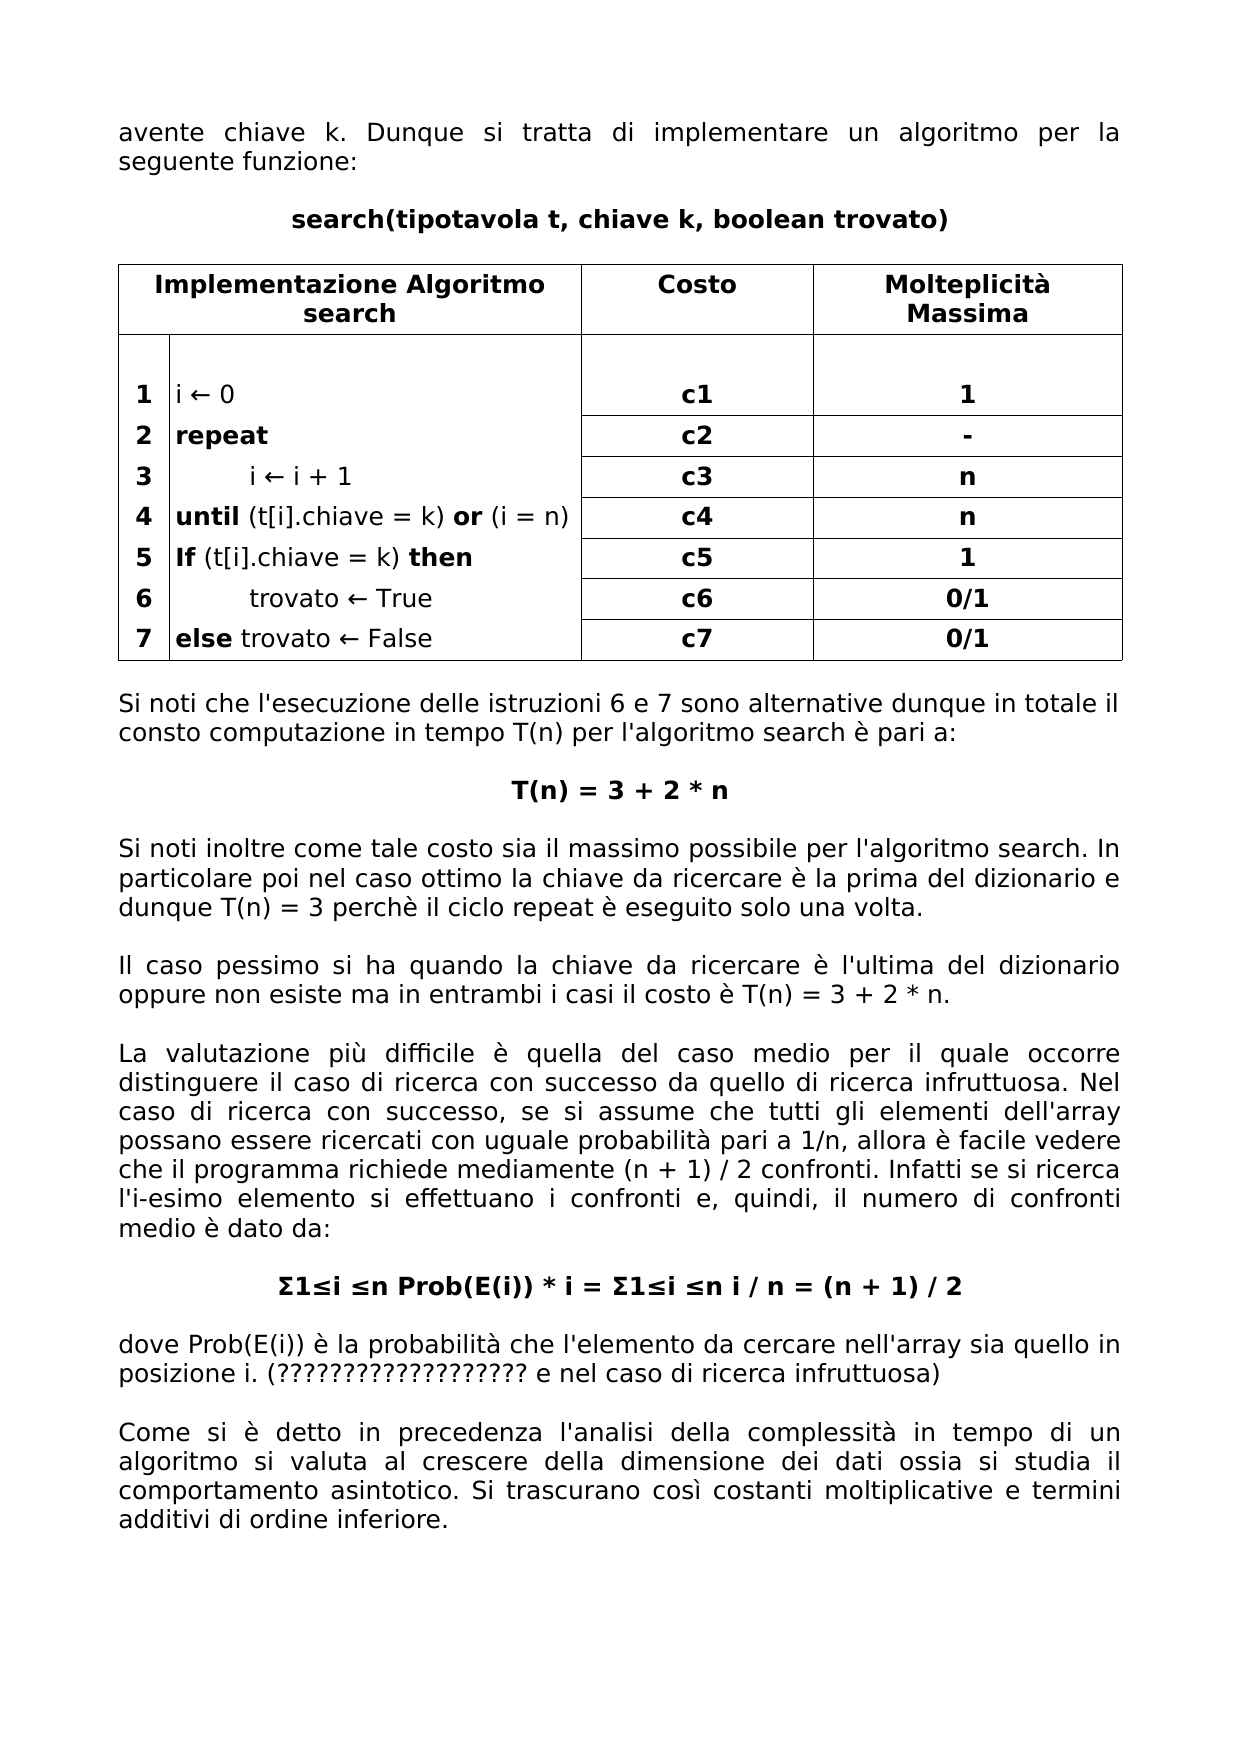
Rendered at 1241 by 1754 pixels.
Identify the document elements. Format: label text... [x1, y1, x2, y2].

text La valutazione più difficile è quella del caso medio per il quale occorre distinguere il caso di ricerca con successo da quello di ricerca infruttuosa. Nel caso di ricerca con successo, se si assume che tutti gli elementi dell'array possano essere ricercati con uguale probabilità pari a 1/n, allora è facile vedere che il programma richiede mediamente (n + 1) / 2 confronti. Infatti se si ricerca l'i-esimo elemento si effettuano i confronti e, quindi, il numero di confronti medio è dato da: [118, 1039, 1122, 1243]
table_cell else trovato ← False [170, 619, 581, 659]
table_cell c7 [582, 620, 813, 659]
table_cell i ← i + 1 [170, 456, 581, 497]
table_cell c5 [582, 539, 813, 578]
table_cell [814, 335, 1122, 374]
table_cell 0/1 [814, 579, 1122, 619]
text Si noti inoltre come tale costo sia il massimo possibile per l'algoritmo search. In particolare poi nel caso ottimo la chiave da ricercare è la prima del dizionario e dunque T(n) = 3 perchè il ciclo repeat è eseguito solo una volta. [118, 835, 1122, 922]
table_cell 7 [119, 619, 169, 659]
table_cell c3 [582, 457, 813, 497]
table_cell trovato ← True [170, 578, 581, 619]
table_cell until (t[i].chiave = k) or (i = n) [170, 497, 581, 537]
table_cell 3 [119, 456, 169, 497]
table_cell n [814, 498, 1122, 537]
table_cell [119, 335, 169, 374]
table_cell 1 [814, 375, 1122, 415]
text Si noti che l'esecuzione delle istruzioni 6 e 7 sono alternative dunque in totale il consto computazione in tempo T(n) per l'algoritmo search è pari a: [118, 689, 1122, 747]
table_cell - [814, 416, 1122, 456]
table_cell 0/1 [814, 620, 1122, 659]
table_cell 5 [119, 538, 169, 578]
table_cell c6 [582, 579, 813, 619]
text dove Prob(E(i)) è la probabilità che l'elemento da cercare nell'array sia quello in posizione i. (??????????????????? e nel caso di ricerca infruttuosa) [118, 1331, 1122, 1389]
table_cell 6 [119, 578, 169, 619]
table_header Costo [582, 265, 813, 334]
table_cell c1 [582, 375, 813, 415]
text Σ1≤i ≤n Prob(E(i)) * i = Σ1≤i ≤n i / n = (n + 1) / 2 [118, 1272, 1122, 1301]
table_cell i ← 0 [170, 375, 581, 415]
table_cell [170, 335, 581, 374]
table_cell n [814, 457, 1122, 497]
text Il caso pessimo si ha quando la chiave da ricercare è l'ultima del dizionario oppure non esiste ma in entrambi i casi il costo è T(n) = 3 + 2 * n. [118, 951, 1122, 1010]
text avente chiave k. Dunque si tratta di implementare un algoritmo per la seguente funzione: [118, 118, 1122, 176]
table_cell [582, 335, 813, 374]
text Come si è detto in precedenza l'analisi della complessità in tempo di un algoritmo si valuta al crescere della dimensione dei dati ossia si studia il comportamento asintotico. Si trascurano così costanti moltiplicative e termini additivi di ordine inferiore. [118, 1418, 1122, 1535]
table_header Implementazione Algoritmo search [119, 265, 581, 334]
text T(n) = 3 + 2 * n [118, 776, 1122, 806]
table_cell 1 [814, 539, 1122, 578]
table_cell c4 [582, 498, 813, 537]
table_cell 1 [119, 375, 169, 415]
table_cell 4 [119, 497, 169, 537]
text search(tipotavola t, chiave k, boolean trovato) [118, 206, 1122, 235]
table_cell repeat [170, 415, 581, 456]
table_cell 2 [119, 415, 169, 456]
table_header Molteplicità Massima [814, 265, 1122, 334]
table_cell c2 [582, 416, 813, 456]
table_cell If (t[i].chiave = k) then [170, 538, 581, 578]
